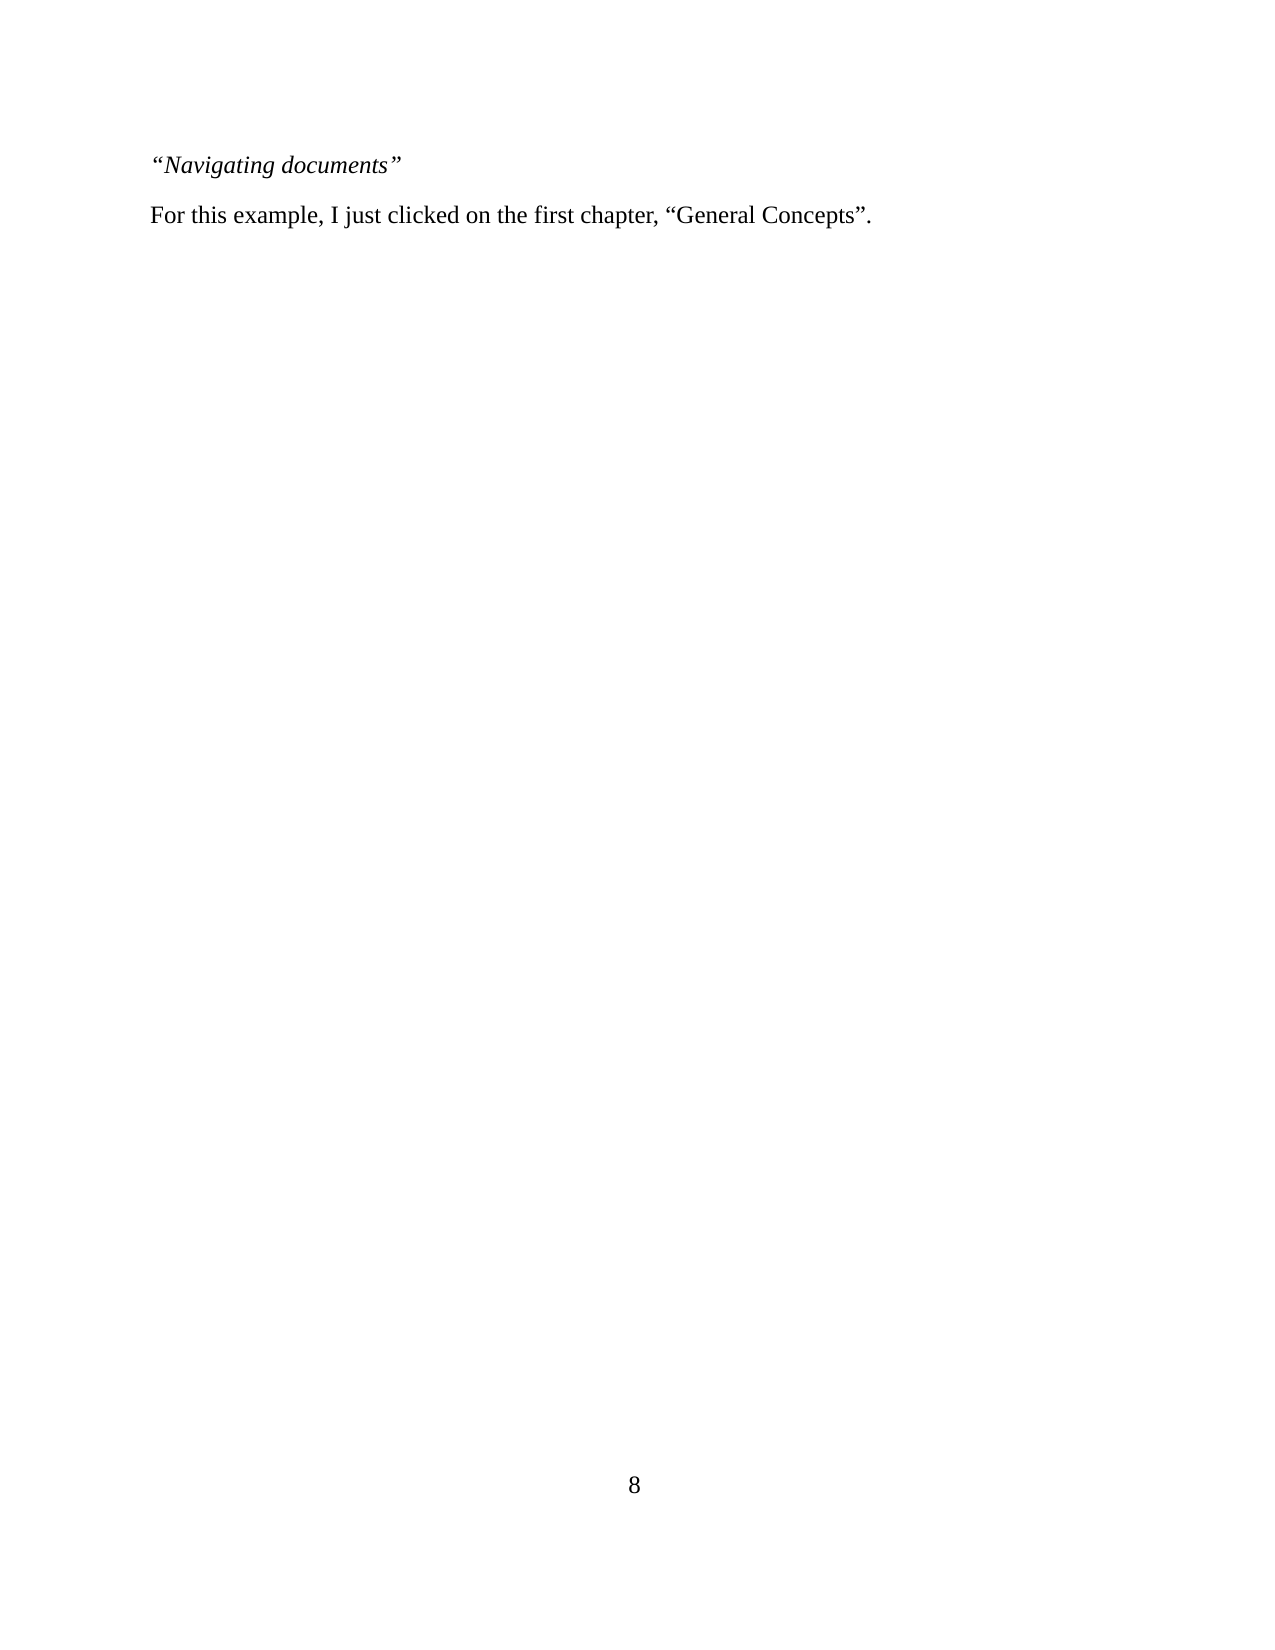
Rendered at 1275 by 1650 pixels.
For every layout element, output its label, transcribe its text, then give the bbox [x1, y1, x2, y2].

text “Navigating documents” [150, 150, 1125, 179]
text For this example, I just clicked on the first chapter, “General Concepts”. [150, 200, 1125, 229]
